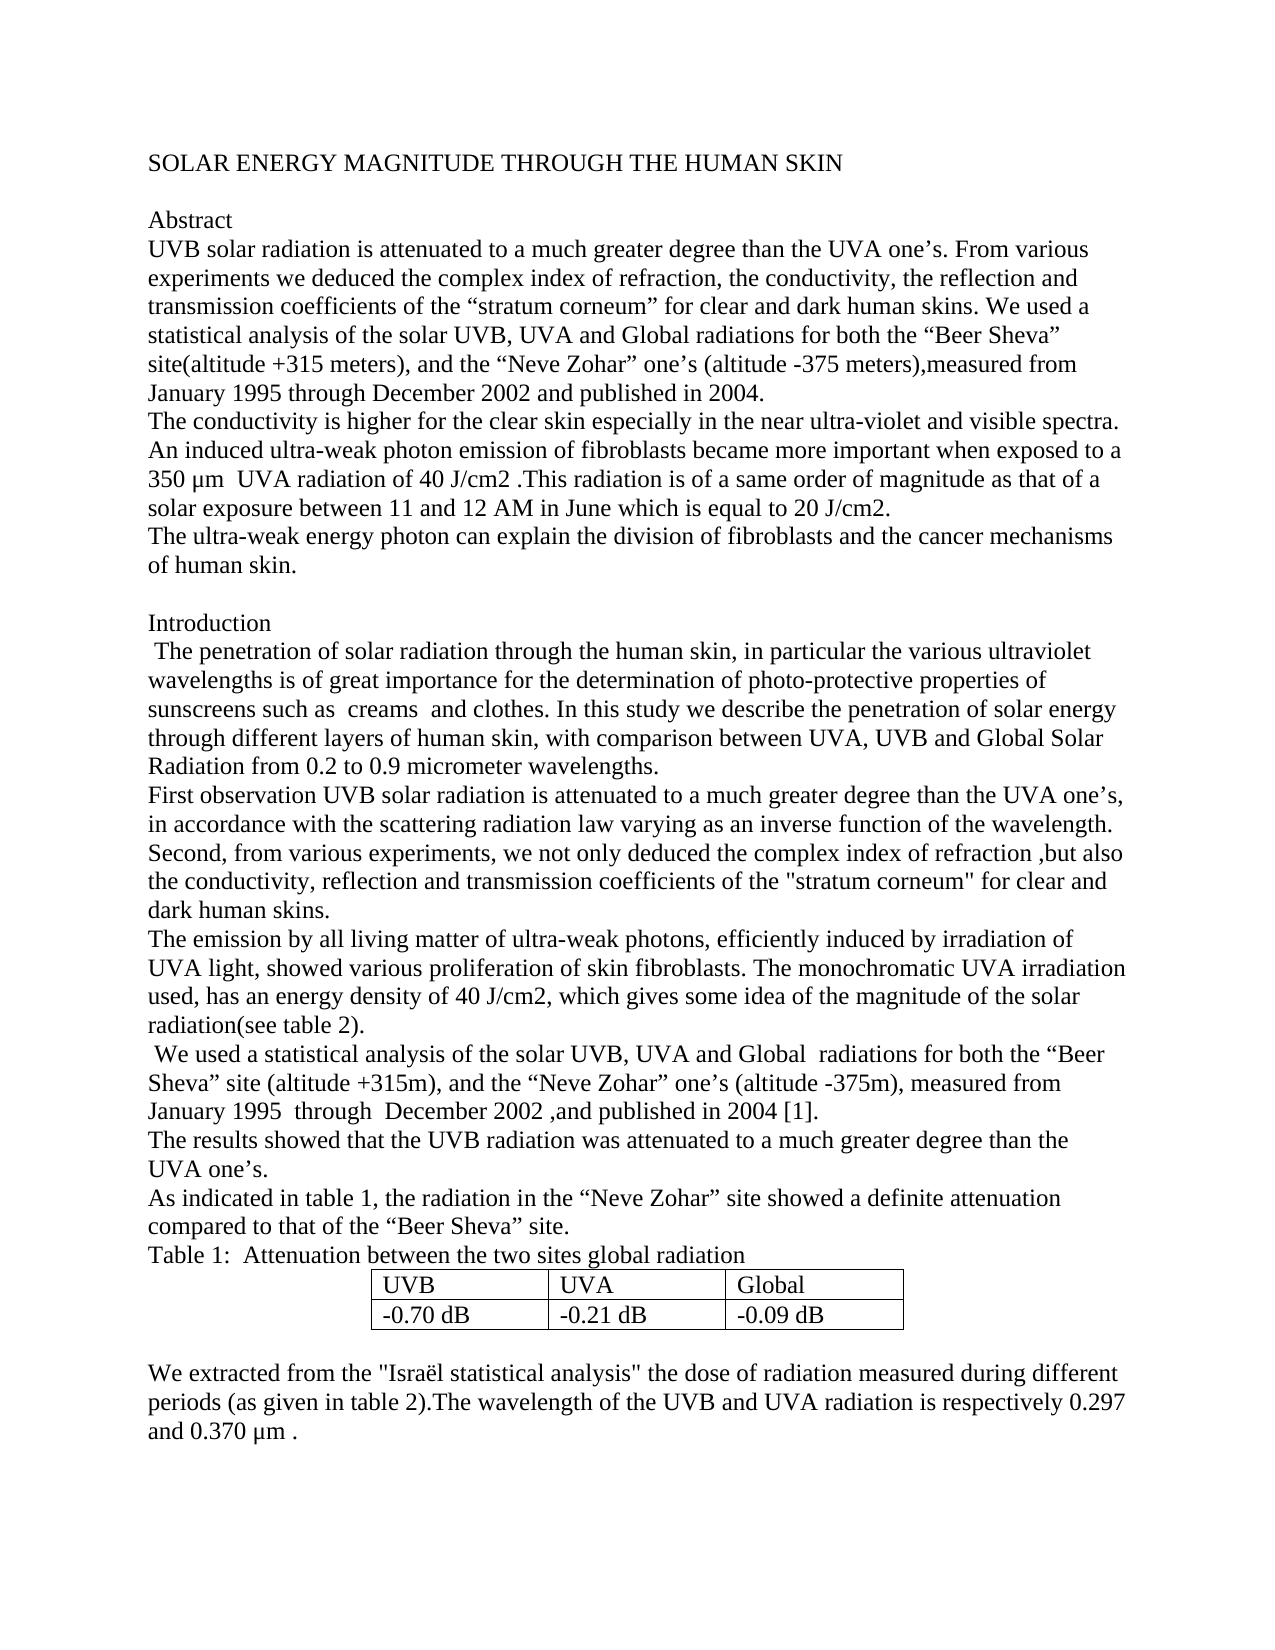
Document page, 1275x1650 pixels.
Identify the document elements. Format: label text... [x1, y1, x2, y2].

text We extracted from the "Israël statistical analysis" the dose of radiation measured during different periods (as given in table 2).The wavelength of the UVB and UVA radiation is respectively 0.297 and 0.370 μm . [148, 1358, 1127, 1444]
text As indicated in table 1, the radiation in the “Neve Zohar” site showed a definite attenuation compared to that of the “Beer Sheva” site. [148, 1183, 1127, 1240]
text Abstract [148, 205, 1127, 234]
table_header Global [726, 1270, 903, 1299]
text The ultra-weak energy photon can explain the division of fibroblasts and the cancer mechanisms of human skin. [148, 521, 1127, 579]
text The emission by all living matter of ultra-weak photons, efficiently induced by irradiation of UVA light, showed various proliferation of skin fibroblasts. The monochromatic UVA irradiation used, has an energy density of 40 J/cm2, which gives some idea of the magnitude of the solar radiation(see table 2). [148, 924, 1127, 1039]
table_cell -0.70 dB [372, 1300, 548, 1328]
text The penetration of solar radiation through the human skin, in particular the various ultraviolet wavelengths is of great importance for the determination of photo-protective properties of sunscreens such as creams and clothes. In this study we describe the penetration of solar energy through different layers of human skin, with comparison between UVA, UVB and Global Solar Radiation from 0.2 to 0.9 micrometer wavelengths. [148, 636, 1127, 780]
text The conductivity is higher for the clear skin especially in the near ultra-violet and visible spectra. [148, 406, 1127, 435]
table_cell -0.09 dB [726, 1300, 903, 1328]
text Introduction [148, 608, 1127, 636]
text First observation UVB solar radiation is attenuated to a much greater degree than the UVA one’s, in accordance with the scattering radiation law varying as an inverse function of the wavelength. [148, 780, 1127, 838]
text We used a statistical analysis of the solar UVB, UVA and Global radiations for both the “Beer Sheva” site (altitude +315m), and the “Neve Zohar” one’s (altitude -375m), measured from January 1995 through December 2002 ,and published in 2004 [1]. [148, 1039, 1127, 1125]
text UVB solar radiation is attenuated to a much greater degree than the UVA one’s. From various experiments we deduced the complex index of refraction, the conductivity, the reflection and transmission coefficients of the “stratum corneum” for clear and dark human skins. We used a statistical analysis of the solar UVB, UVA and Global radiations for both the “Beer Sheva” site(altitude +315 meters), and the “Neve Zohar” one’s (altitude -375 meters),measured from January 1995 through December 2002 and published in 2004. [148, 234, 1127, 406]
table_cell -0.21 dB [549, 1300, 725, 1328]
text Table 1: Attenuation between the two sites global radiation [148, 1240, 1127, 1269]
text An induced ultra-weak photon emission of fibroblasts became more important when exposed to a 350 μm UVA radiation of 40 J/cm2 .This radiation is of a same order of magnitude as that of a solar exposure between 11 and 12 AM in June which is equal to 20 J/cm2. [148, 435, 1127, 521]
text Second, from various experiments, we not only deduced the complex index of refraction ,but also the conductivity, reflection and transmission coefficients of the "stratum corneum" for clear and dark human skins. [148, 838, 1127, 924]
table_header UVA [549, 1270, 725, 1299]
text The results showed that the UVB radiation was attenuated to a much greater degree than the UVA one’s. [148, 1125, 1127, 1183]
text SOLAR ENERGY MAGNITUDE THROUGH THE HUMAN SKIN [148, 148, 1127, 176]
table_header UVB [372, 1270, 548, 1299]
